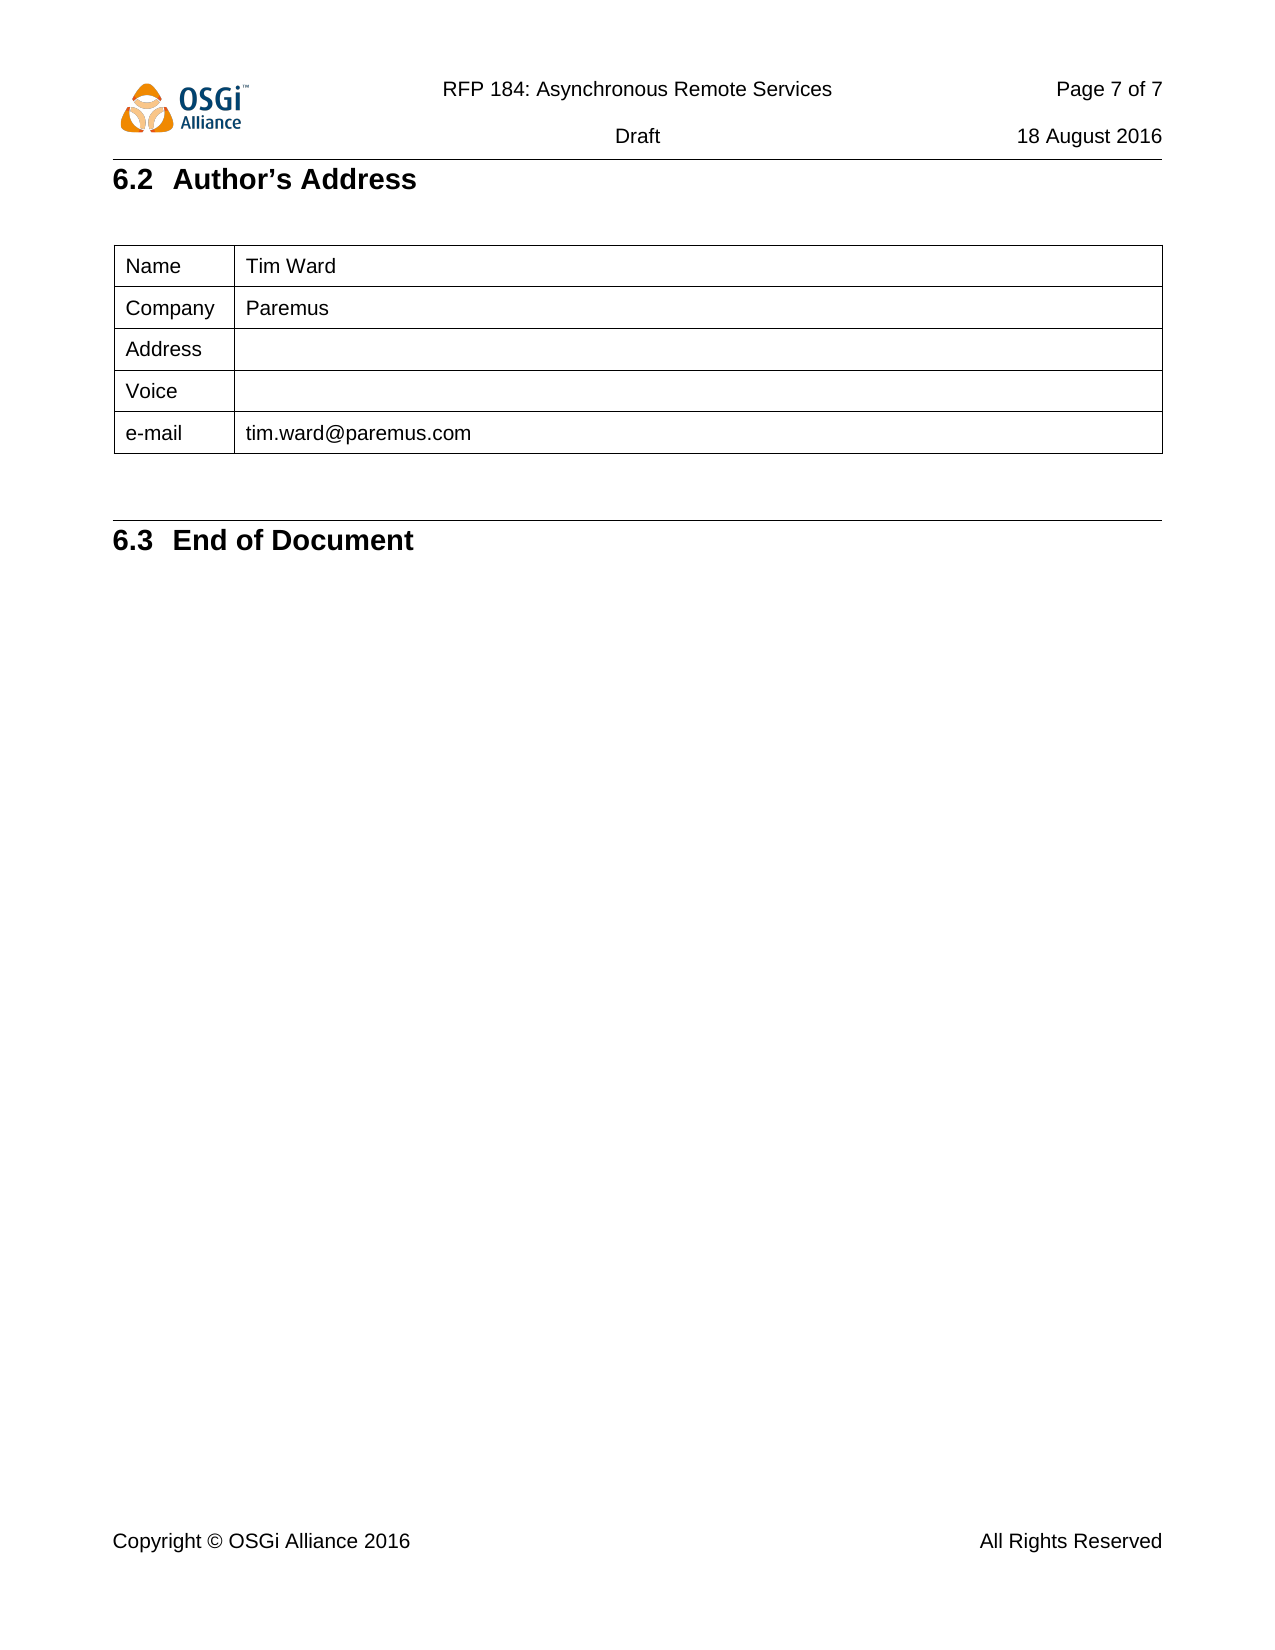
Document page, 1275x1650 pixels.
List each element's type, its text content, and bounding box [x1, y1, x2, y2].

table_cell e-mail [115, 412, 234, 453]
table_cell Address [115, 329, 234, 369]
table_cell [235, 329, 1162, 369]
table_cell [235, 371, 1162, 411]
table_header Name [115, 246, 234, 286]
table_header Tim Ward [235, 246, 1162, 286]
table_cell Company [115, 287, 234, 328]
subtitle Author’s Address [112, 160, 1162, 196]
subtitle End of Document [112, 521, 1162, 556]
picture [113, 76, 257, 140]
table_cell Paremus [235, 287, 1162, 328]
table_cell tim.ward@paremus.com [235, 412, 1162, 453]
table_cell Voice [115, 371, 234, 411]
